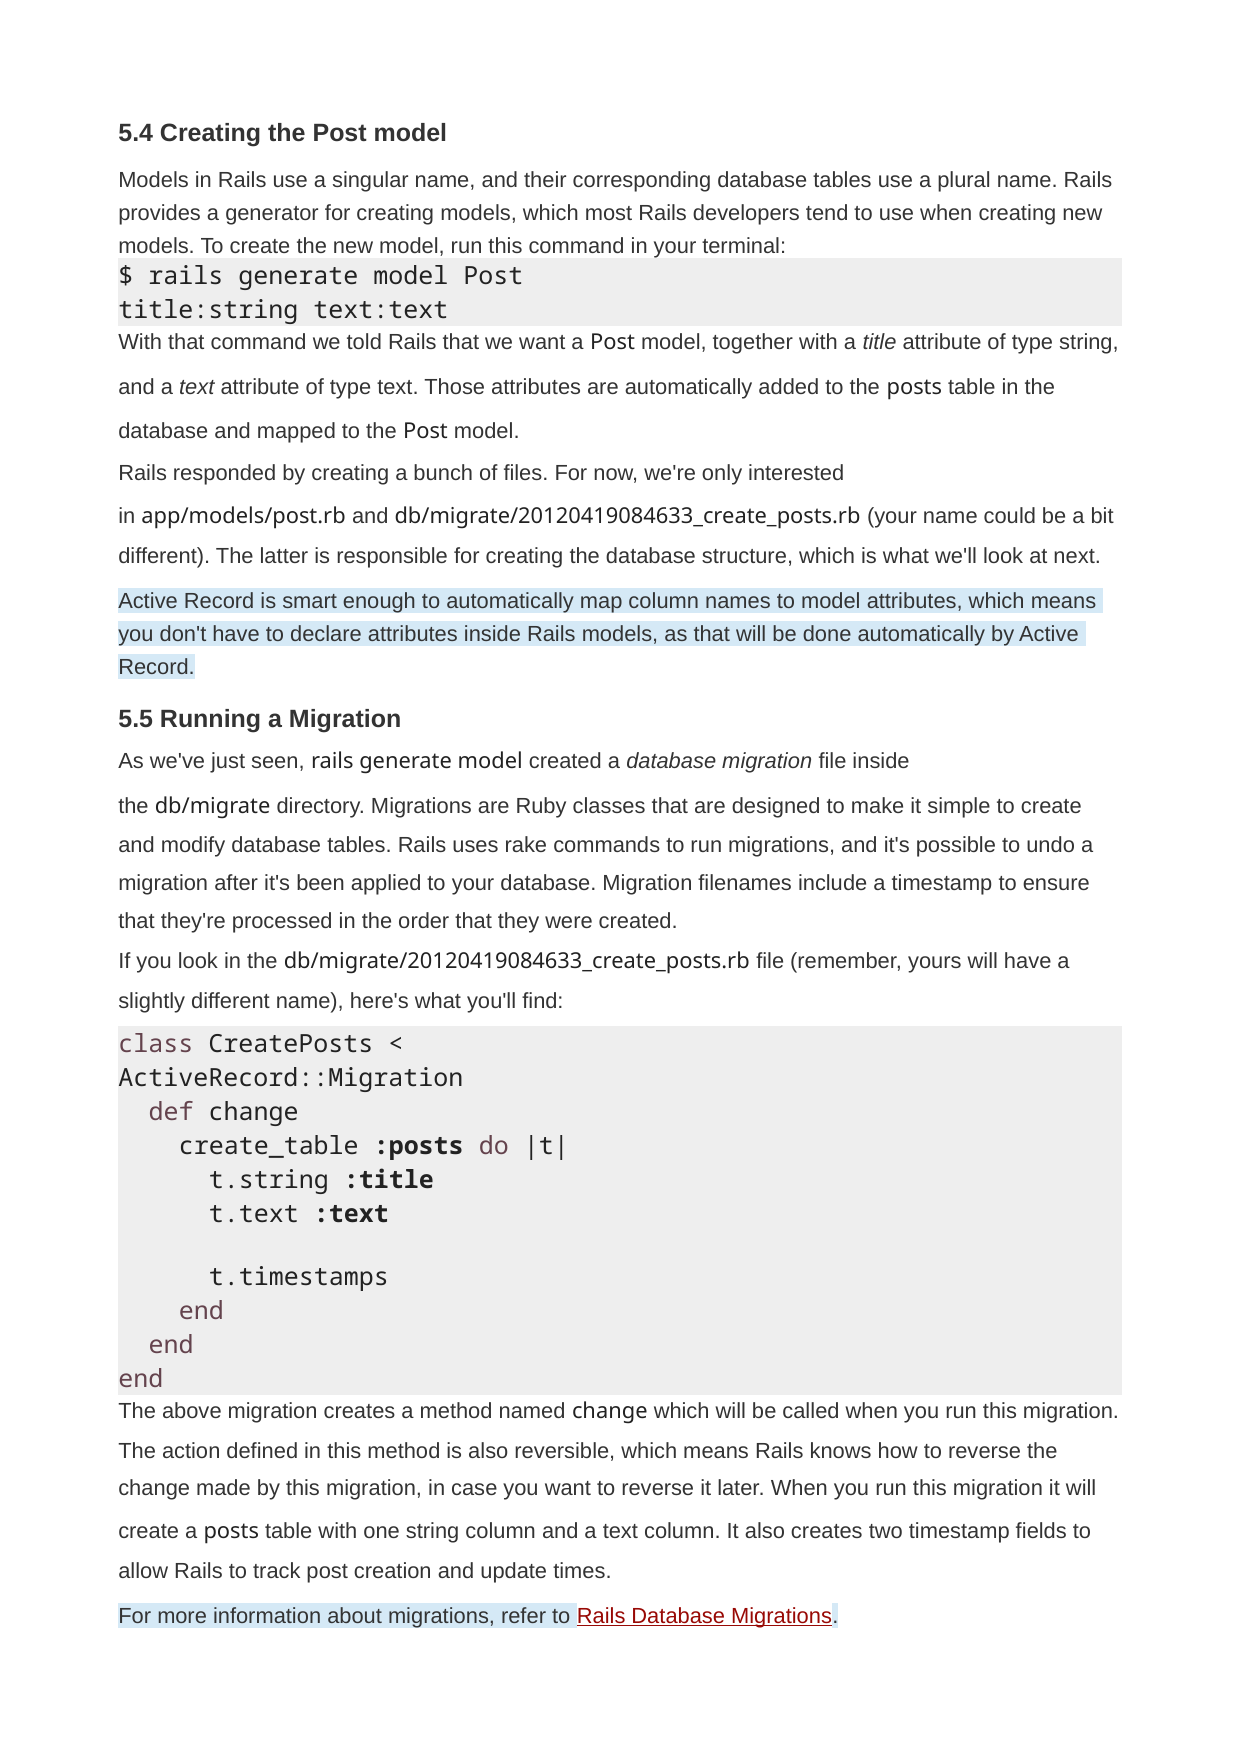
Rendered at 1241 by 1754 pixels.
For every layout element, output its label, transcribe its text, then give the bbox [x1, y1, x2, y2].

text Active Record is smart enough to automatically map column names to model attributes, which means you don't have to declare attributes inside Rails models, as that will be done automatically by Active Record. [118, 580, 1122, 679]
text For more information about migrations, refer to Rails Database Migrations. [118, 1596, 1122, 1628]
text As we've just seen, rails generate model created a database migration file inside the db/migrate directory. Migrations are Ruby classes that are designed to make it simple to create and modify database tables. Rails uses rake commands to run migrations, and it's possible to undo a migration after it's been applied to your database. Migration filenames include a timestamp to ensure that they're processed in the order that they were created. [118, 745, 1122, 933]
text If you look in the db/migrate/20120419084633_create_posts.rb file (remember, yours will have a slightly different name), here's what you'll find: [118, 946, 1122, 1013]
text Rails responded by creating a bunch of files. For now, we're only interested in app/models/post.rb and db/migrate/20120419084633_create_posts.rb (your name could be a bit different). The latter is responsible for creating the database structure, which is what we'll look at next. [118, 460, 1122, 568]
text Models in Rails use a singular name, and their corresponding database tables use a plural name. Rails provides a generator for creating models, which most Rails developers tend to use when creating new models. To create the new model, run this command in your terminal: [118, 159, 1122, 258]
subtitle 5.5 Running a Migration [118, 704, 1122, 732]
text With that command we told Rails that we want a Post model, together with a title attribute of type string, and a text attribute of type text. Those attributes are automatically added to the posts table in the database and mapped to the Post model. [118, 326, 1122, 445]
subtitle 5.4 Creating the Post model [118, 118, 1122, 147]
text The above migration creates a method named change which will be called when you run this migration. The action defined in this method is also reversible, which means Rails knows how to reverse the change made by this migration, in case you want to reverse it later. When you run this migration it will create a posts table with one string column and a text column. It also creates two timestamp fields to allow Rails to track post creation and update times. [118, 1395, 1122, 1583]
table_header $ rails generate model Post title:string text:text [118, 258, 711, 326]
table_header class CreatePosts < ActiveRecord::Migration def change create_table :posts do |t| t.string :title t.text :text t.timestamps end end end [118, 1026, 672, 1395]
